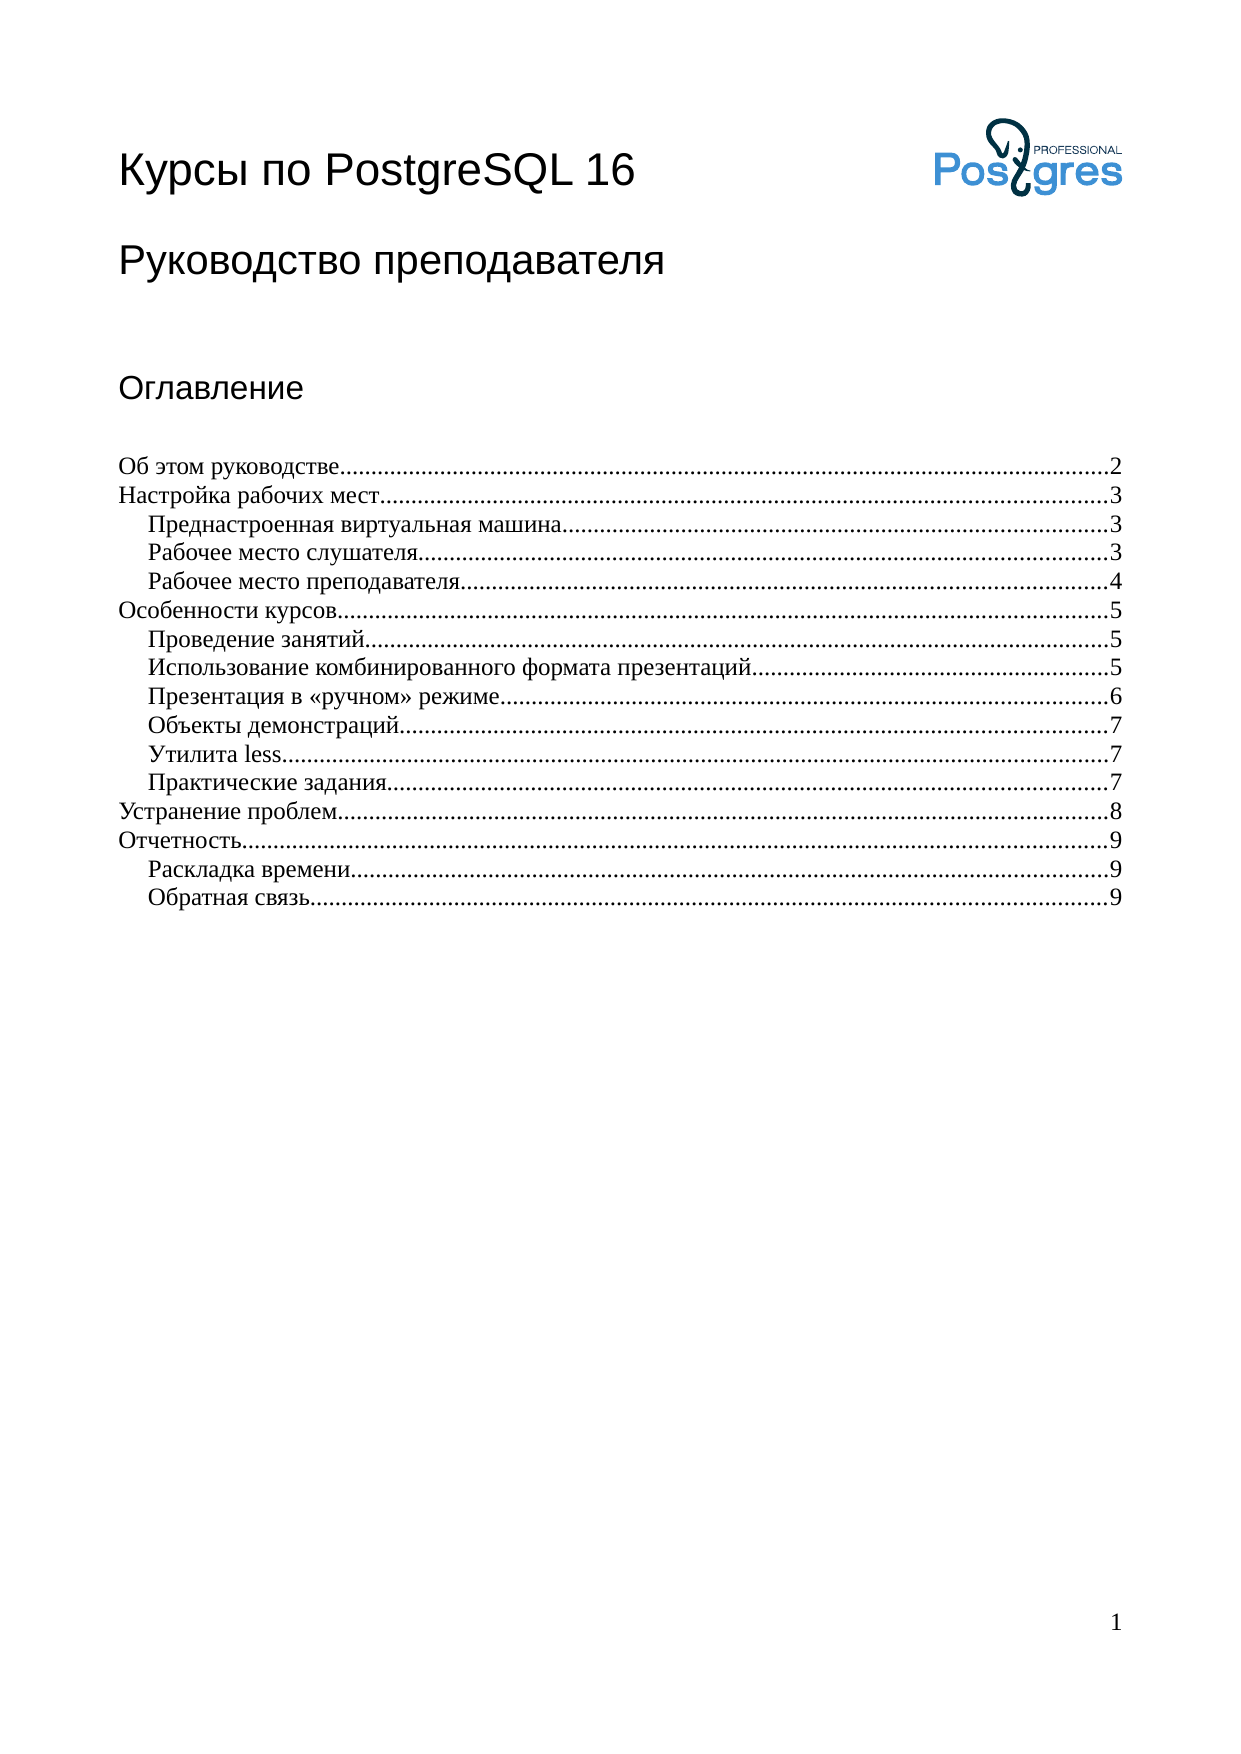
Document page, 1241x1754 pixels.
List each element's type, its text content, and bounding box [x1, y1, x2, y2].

text Рабочее место слушателя 3 [148, 537, 1122, 566]
text Особенности курсов 5 [118, 595, 1122, 624]
text Утилита less 7 [148, 739, 1122, 767]
text Курсы по PostgreSQL 16 [118, 142, 1024, 195]
text Использование комбинированного формата презентаций 5 [148, 652, 1122, 681]
text Объекты демонстраций 7 [148, 710, 1122, 739]
text Руководство преподавателя [118, 235, 1122, 283]
text Раскладка времени 9 [148, 854, 1122, 882]
text Отчетность 9 [118, 825, 1122, 854]
text Обратная связь 9 [148, 882, 1122, 911]
text Настройка рабочих мест 3 [118, 480, 1122, 509]
text Устранение проблем 8 [118, 796, 1122, 825]
text Практические задания 7 [148, 767, 1122, 796]
text Об этом руководстве 2 [118, 451, 1122, 480]
text Презентация в «ручном» режиме 6 [148, 681, 1122, 710]
subtitle Оглавление [118, 368, 1122, 406]
text Рабочее место преподавателя 4 [148, 566, 1122, 595]
text Проведение занятий 5 [148, 624, 1122, 652]
text Преднастроенная виртуальная машина 3 [148, 509, 1122, 537]
text [1017, 142, 1122, 195]
